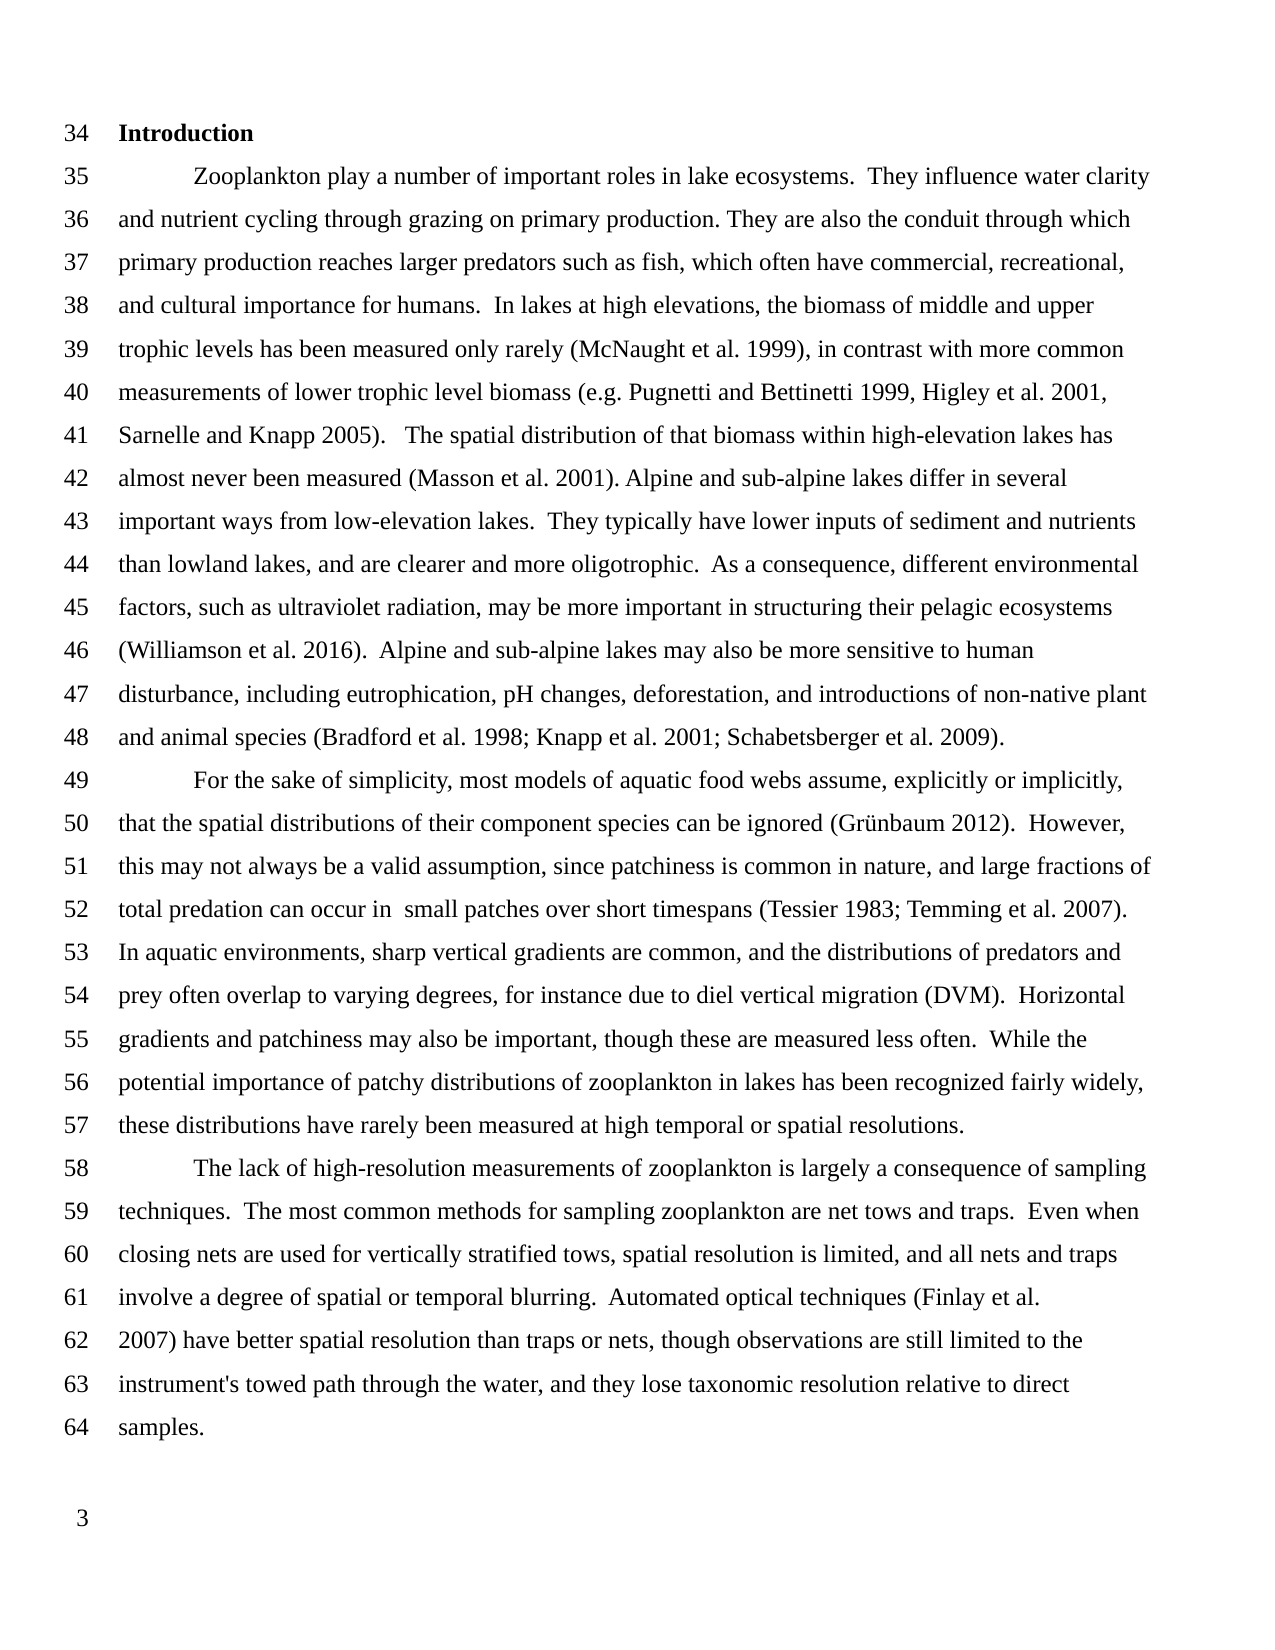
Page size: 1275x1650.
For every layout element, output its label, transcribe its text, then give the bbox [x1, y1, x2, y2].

text For the sake of simplicity, most models of aquatic food webs assume, explicitly or implicitly, that the spatial distributions of their component species can be ignored (Grünbaum 2012)⁠. However, this may not always be a valid assumption, since patchiness is common in nature, and large fractions of total predation can occur in small patches over short timespans (Tessier 1983; Temming et al. 2007)⁠. In aquatic environments, sharp vertical gradients are common, and the distributions of predators and prey often overlap to varying degrees, for instance due to diel vertical migration (DVM). Horizontal gradients and patchiness may also be important, though these are measured less often. While the potential importance of patchy distributions of zooplankton in lakes has been recognized fairly widely, these distributions have rarely been measured at high temporal or spatial resolutions. [118, 765, 1157, 1139]
text The lack of high-resolution measurements of zooplankton is largely a consequence of sampling techniques. The most common methods for sampling zooplankton are net tows and traps. Even when closing nets are used for vertically stratified tows, spatial resolution is limited, and all nets and traps involve a degree of spatial or temporal blurring. Automated optical techniques (Finlay et al. 2007)⁠ have better spatial resolution than traps or nets, though observations are still limited to the instrument's towed path through the water, and they lose taxonomic resolution relative to direct samples. [118, 1153, 1157, 1441]
text Zooplankton play a number of important roles in lake ecosystems. They influence water clarity and nutrient cycling through grazing on primary production. They are also the conduit through which primary production reaches larger predators such as fish, which often have commercial, recreational, and cultural importance for humans. In lakes at high elevations, the biomass of middle and upper trophic levels has been measured only rarely (McNaught et al. 1999)⁠, in contrast with more common measurements of lower trophic level biomass (e.g. Pugnetti and Bettinetti 1999, Higley et al. 2001, Sarnelle and Knapp 2005)⁠. The spatial distribution of that biomass within high-elevation lakes has almost never been measured (Masson et al. 2001)⁠. Alpine and sub-alpine lakes differ in several important ways from low-elevation lakes. They typically have lower inputs of sediment and nutrients than lowland lakes, and are clearer and more oligotrophic. As a consequence, different environmental factors, such as ultraviolet radiation, may be more important in structuring their pelagic ecosystems (Williamson et al. 2016)⁠. Alpine and sub-alpine lakes may also be more sensitive to human disturbance, including eutrophication, pH changes, deforestation, and introductions of non-native plant and animal species (Bradford et al. 1998; Knapp et al. 2001; Schabetsberger et al. 2009)⁠. [118, 161, 1157, 751]
text Introduction [118, 118, 1157, 147]
